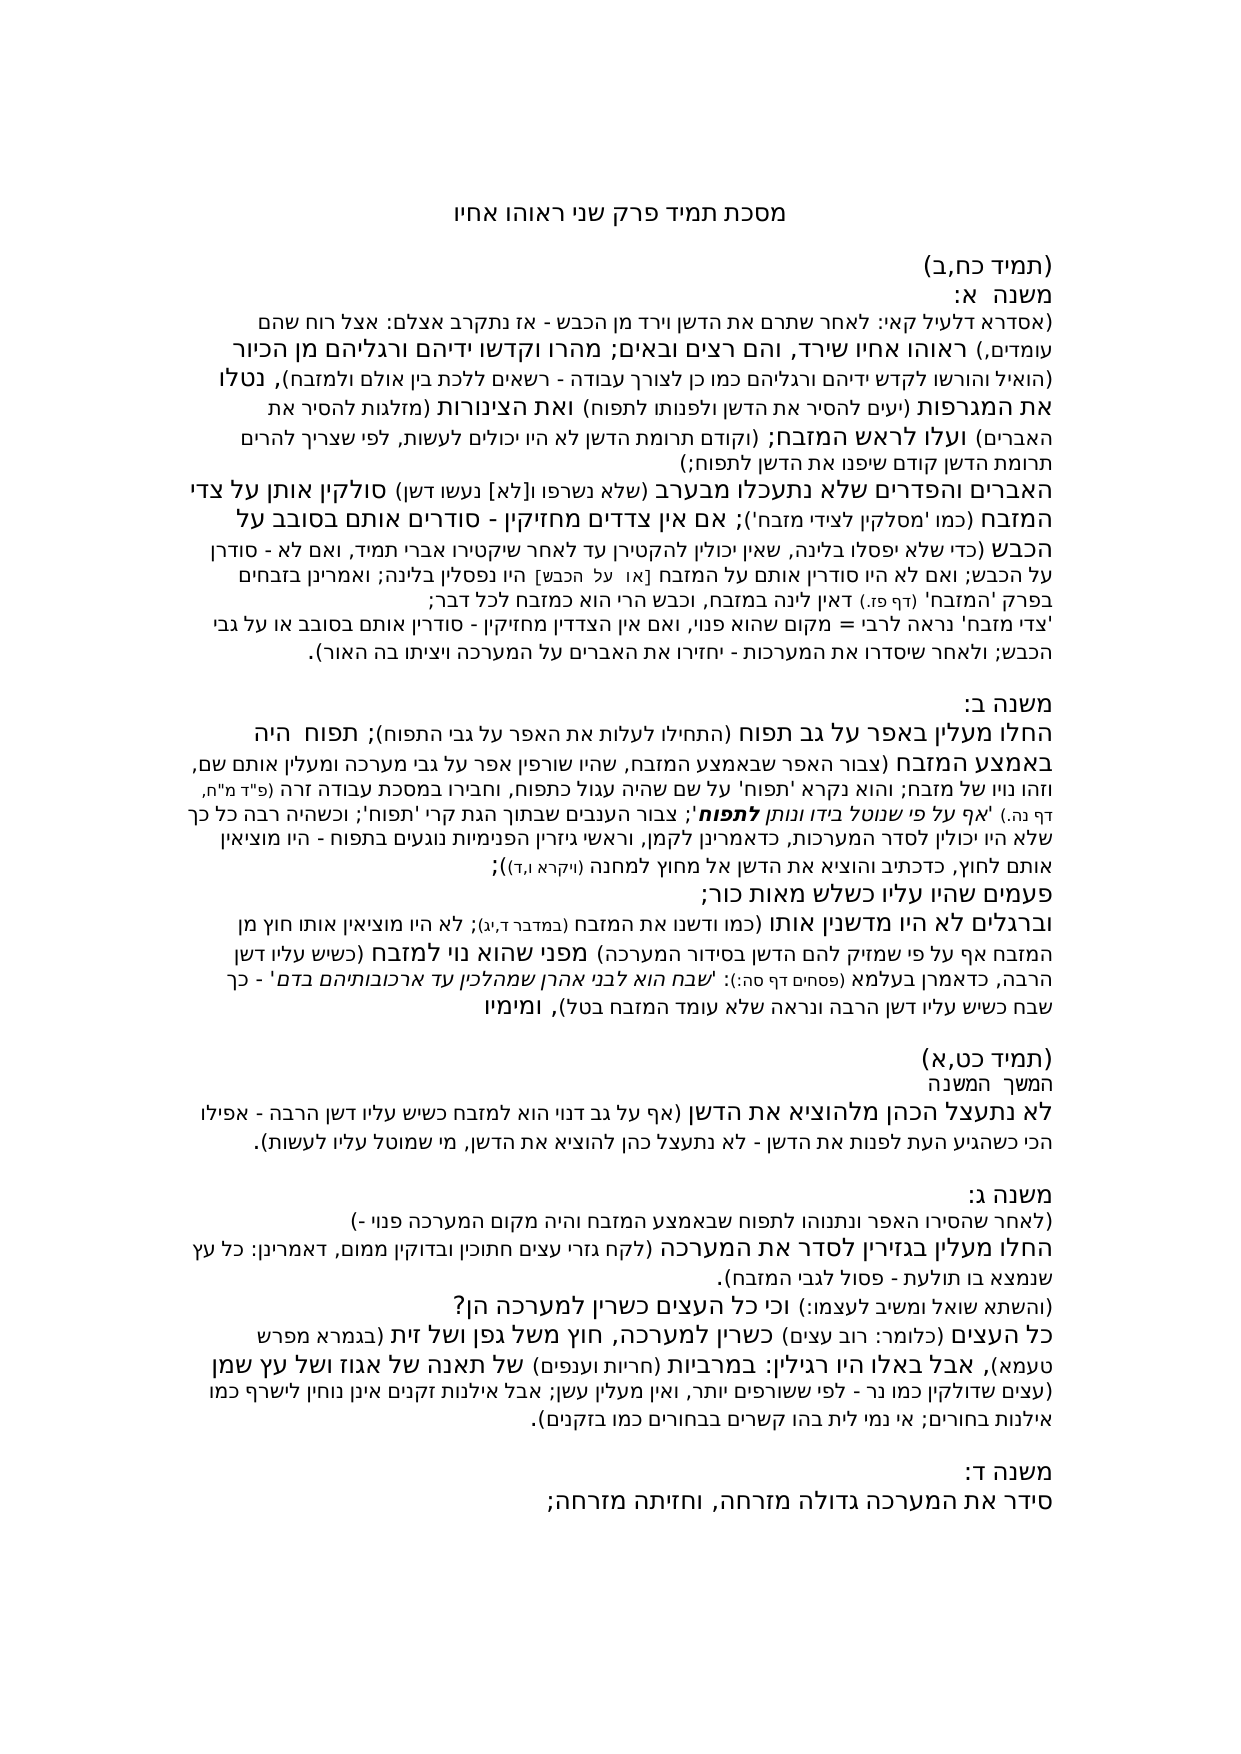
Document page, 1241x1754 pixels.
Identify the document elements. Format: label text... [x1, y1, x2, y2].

text מסכת תמיד פרק שני ראוהו אחיו [187, 198, 1053, 227]
text סידר את המערכה גדולה מזרחה, וחזיתה מזרחה; [187, 1486, 1053, 1515]
text 'צדי מזבח' נראה לרבי = מקום שהוא פנוי, ואם אין הצדדין מחזיקין - סודרין אותם בסובב או על גבי הכבש; ולאחר שיסדרו את המערכות - יחזירו את האברים על המערכה ויציתו בה האור). [187, 612, 1053, 665]
text (תמיד כט,א) [187, 1044, 1053, 1074]
text לא נתעצל הכהן מלהוציא את הדשן (אף על גב דנוי הוא למזבח כשיש עליו דשן הרבה - אפילו הכי כשהגיע העת לפנות את הדשן - לא נתעצל כהן להוציא את הדשן, מי שמוטל עליו לעשות). [187, 1097, 1053, 1156]
text (והשתא שואל ומשיב לעצמו:) וכי כל העצים כשרין למערכה הן? [187, 1292, 1053, 1321]
text (לאחר שהסירו האפר ונתנוהו לתפוח שבאמצע המזבח והיה מקום המערכה פנוי -) [187, 1209, 1053, 1233]
text החלו מעלין באפר על גב תפוח (התחילו לעלות את האפר על גבי התפוח); תפוח היה באמצע המזבח (צבור האפר שבאמצע המזבח, שהיו שורפין אפר על גבי מערכה ומעלין אותם שם, וזהו נויו של מזבח; והוא נקרא 'תפוח' על שם שהיה עגול כתפוח, וחבירו במסכת עבודה זרה (פ"ד מ"ח, דף נה.) 'אף על פי שנוטל בידו ונותן לתפוח'; צבור הענבים שבתוך הגת קרי 'תפוח'; וכשהיה רבה כל כך שלא היו יכולין לסדר המערכות, כדאמרינן לקמן, וראשי גיזרין הפנימיות נוגעים בתפוח - היו מוציאין אותם לחוץ, כדכתיב והוציא את הדשן אל מחוץ למחנה (ויקרא ו,ד)); [187, 719, 1053, 879]
text משנה ג: [187, 1180, 1053, 1209]
text משנה ד: [187, 1457, 1053, 1486]
text האברים והפדרים שלא נתעכלו מבערב (שלא נשרפו ו[לא] נעשו דשן) סולקין אותן על צדי המזבח (כמו 'מסלקין לצידי מזבח'); אם אין צדדים מחזיקין - סודרים אותם בסובב על הכבש (כדי שלא יפסלו בלינה, שאין יכולין להקטירן עד לאחר שיקטירו אברי תמיד, ואם לא - סודרן על הכבש; ואם לא היו סודרין אותם על המזבח [או על הכבש] היו נפסלין בלינה; ואמרינן בזבחים בפרק 'המזבח' (דף פז.) דאין לינה במזבח, וכבש הרי הוא כמזבח לכל דבר; [187, 475, 1053, 612]
text פעמים שהיו עליו כשלש מאות כור; [187, 879, 1053, 908]
text (אסדרא דלעיל קאי: לאחר שתרם את הדשן וירד מן הכבש - אז נתקרב אצלם: אצל רוח שהם עומדים,) ראוהו אחיו שירד, והם רצים ובאים; מהרו וקדשו ידיהם ורגליהם מן הכיור (הואיל והורשו לקדש ידיהם ורגליהם כמו כן לצורך עבודה - רשאים ללכת בין אולם ולמזבח), נטלו את המגרפות (יעים להסיר את הדשן ולפנותו לתפוח) ואת הצינורות (מזלגות להסיר את האברים) ועלו לראש המזבח; (וקודם תרומת הדשן לא היו יכולים לעשות, לפי שצריך להרים תרומת הדשן קודם שיפנו את הדשן לתפוח;) [187, 310, 1053, 475]
text משנה א: [187, 281, 1053, 310]
text וברגלים לא היו מדשנין אותו (כמו ודשנו את המזבח (במדבר ד,יג); לא היו מוציאין אותו חוץ מן המזבח אף על פי שמזיק להם הדשן בסידור המערכה) מפני שהוא נוי למזבח (כשיש עליו דשן הרבה, כדאמרן בעלמא (פסחים דף סה:): 'שבח הוא לבני אהרן שמהלכין עד ארכובותיהם בדם' - כך שבח כשיש עליו דשן הרבה ונראה שלא עומד המזבח בטל), ומימיו [187, 908, 1053, 1021]
text (תמיד כח,ב) [187, 251, 1053, 281]
text כל העצים (כלומר: רוב עצים) כשרין למערכה, חוץ משל גפן ושל זית (בגמרא מפרש טעמא), אבל באלו היו רגילין: במרביות (חריות וענפים) של תאנה של אגוז ושל עץ שמן (עצים שדולקין כמו נר - לפי ששורפים יותר, ואין מעלין עשן; אבל אילנות זקנים אינן נוחין לישרף כמו אילנות בחורים; אי נמי לית בהו קשרים בבחורים כמו בזקנים). [187, 1321, 1053, 1433]
text המשך המשנה [187, 1074, 1053, 1097]
text החלו מעלין בגזירין לסדר את המערכה (לקח גזרי עצים חתוכין ובדוקין ממום, דאמרינן: כל עץ שנמצא בו תולעת - פסול לגבי המזבח). [187, 1233, 1053, 1292]
text משנה ב: [187, 689, 1053, 719]
